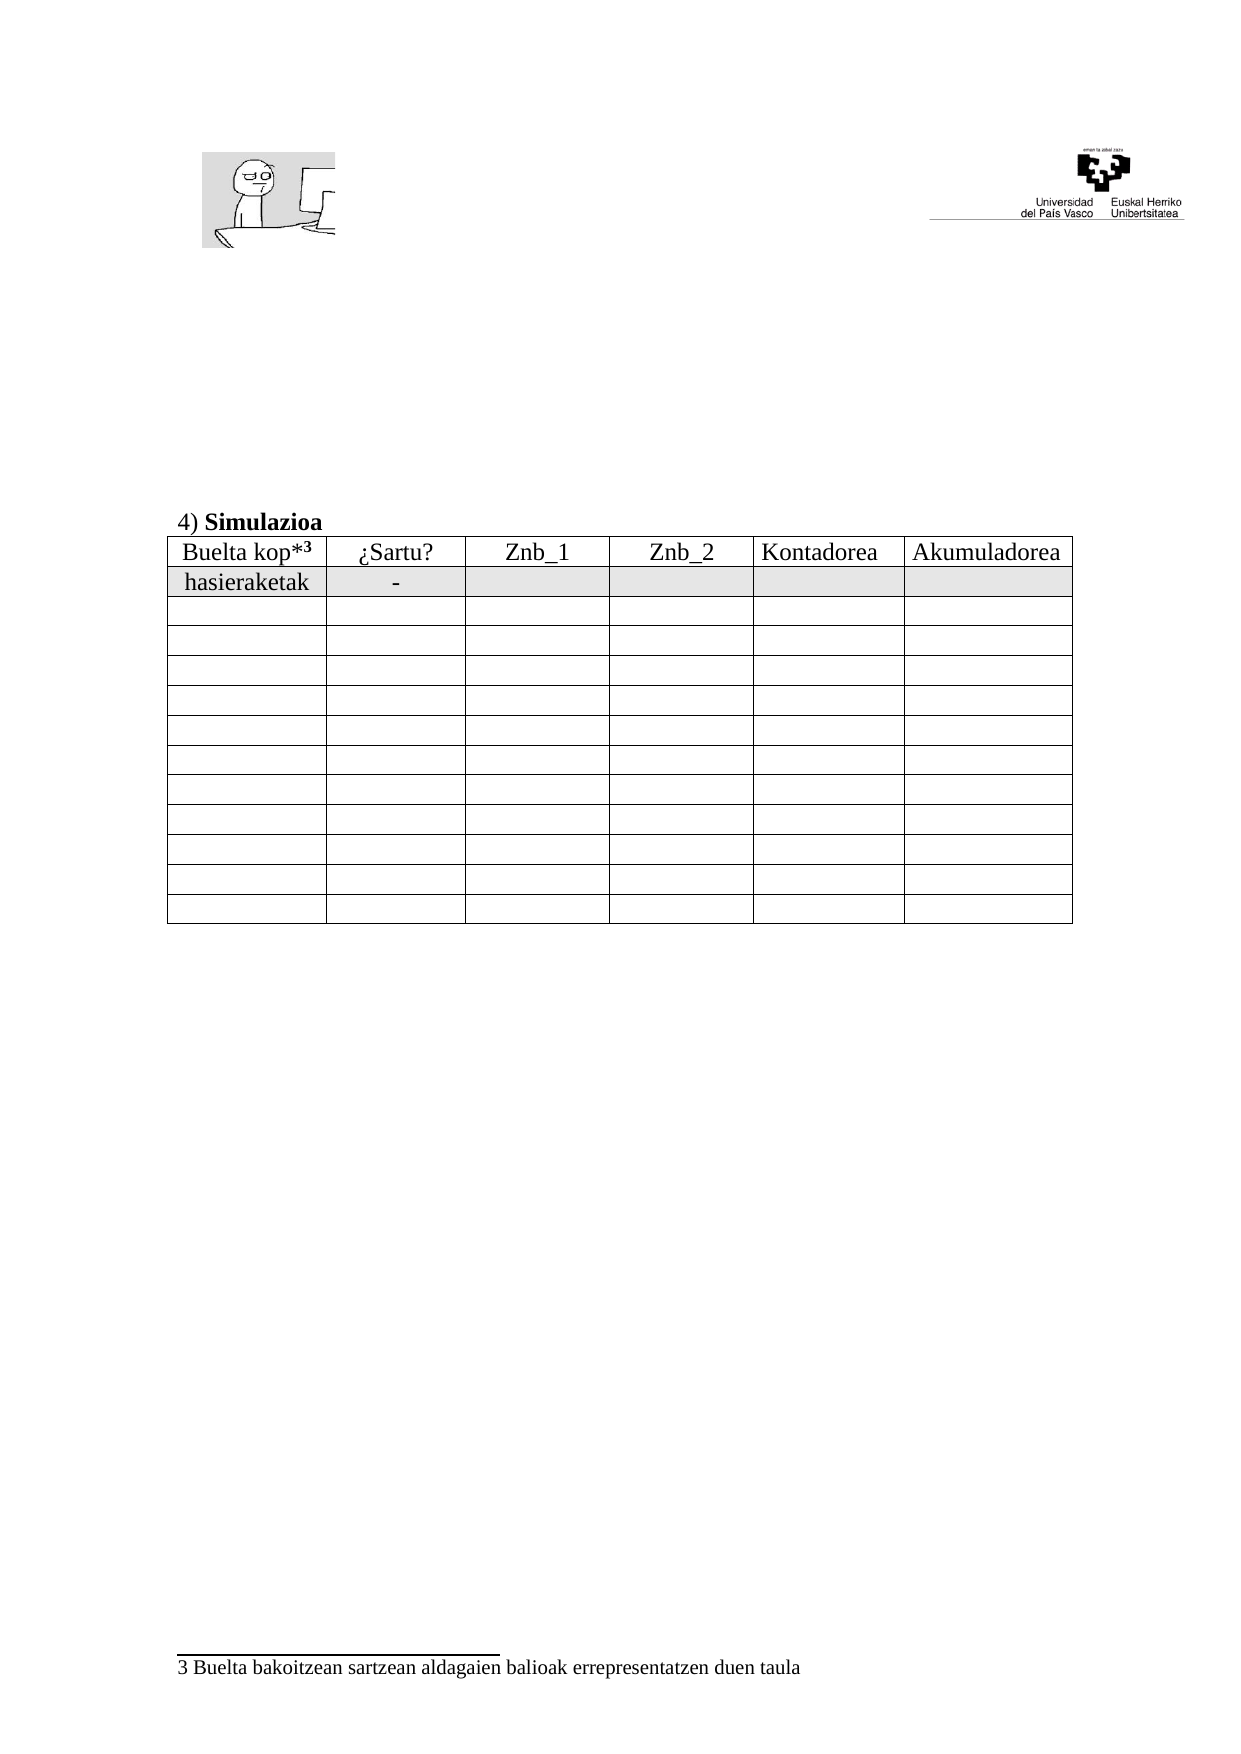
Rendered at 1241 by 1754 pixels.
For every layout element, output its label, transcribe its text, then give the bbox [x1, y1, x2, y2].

table_cell [754, 895, 904, 923]
table_cell [754, 686, 904, 715]
table_cell [610, 746, 753, 774]
table_cell [466, 567, 609, 596]
table_cell [466, 895, 609, 923]
table_cell [466, 626, 609, 655]
table_cell [466, 805, 609, 834]
table_cell [327, 835, 465, 864]
table_cell [610, 716, 753, 744]
table_cell [466, 686, 609, 715]
table_cell [610, 865, 753, 893]
table_cell [327, 746, 465, 774]
table_cell [327, 716, 465, 744]
table_cell [327, 656, 465, 685]
table_header Buelta kop* [168, 537, 326, 566]
table_cell [905, 775, 1072, 804]
table_cell [466, 835, 609, 864]
table_cell [754, 626, 904, 655]
table_header Znb_2 [610, 537, 753, 566]
table_cell [327, 686, 465, 715]
table_cell [168, 865, 326, 893]
table_cell [610, 835, 753, 864]
table_cell [168, 895, 326, 923]
table_cell [610, 805, 753, 834]
table_cell [466, 656, 609, 685]
table_cell [905, 805, 1072, 834]
table_cell hasieraketak [168, 567, 326, 596]
table_cell [610, 895, 753, 923]
text 4) Simulazioa [177, 507, 1152, 536]
table_header Znb_1 [466, 537, 609, 566]
table_header Akumuladorea [905, 537, 1072, 566]
table_cell [754, 835, 904, 864]
table_cell [905, 865, 1072, 893]
table_cell [610, 656, 753, 685]
table_cell [610, 686, 753, 715]
table_cell [466, 865, 609, 893]
table_cell [905, 656, 1072, 685]
table_cell [905, 686, 1072, 715]
table_cell [168, 597, 326, 625]
table_cell [610, 626, 753, 655]
table_cell [905, 835, 1072, 864]
table_cell [905, 716, 1072, 744]
table_cell [327, 597, 465, 625]
table_cell [754, 865, 904, 893]
table_cell [168, 656, 326, 685]
table_cell [168, 746, 326, 774]
table_cell [754, 716, 904, 744]
table_cell [327, 626, 465, 655]
table_cell - [327, 567, 465, 596]
table_cell [168, 775, 326, 804]
table_cell [905, 626, 1072, 655]
table_cell [466, 746, 609, 774]
table_cell [168, 686, 326, 715]
table_cell [610, 775, 753, 804]
table_cell [754, 656, 904, 685]
table_cell [168, 626, 326, 655]
table_cell [905, 746, 1072, 774]
table_cell [466, 716, 609, 744]
table_cell [905, 895, 1072, 923]
table_cell [754, 775, 904, 804]
table_cell [168, 805, 326, 834]
table_cell [905, 567, 1072, 596]
table_cell [754, 746, 904, 774]
table_cell [610, 597, 753, 625]
table_cell [327, 775, 465, 804]
table_cell [327, 865, 465, 893]
table_header Kontadorea [754, 537, 904, 566]
table_cell [610, 567, 753, 596]
table_cell [168, 835, 326, 864]
table_cell [754, 597, 904, 625]
table_cell [754, 805, 904, 834]
table_header ¿Sartu? [327, 537, 465, 566]
table_cell [327, 895, 465, 923]
table_cell [168, 716, 326, 744]
table_cell [327, 805, 465, 834]
table_cell [466, 775, 609, 804]
table_cell [754, 567, 904, 596]
table_cell [905, 597, 1072, 625]
table_cell [466, 597, 609, 625]
